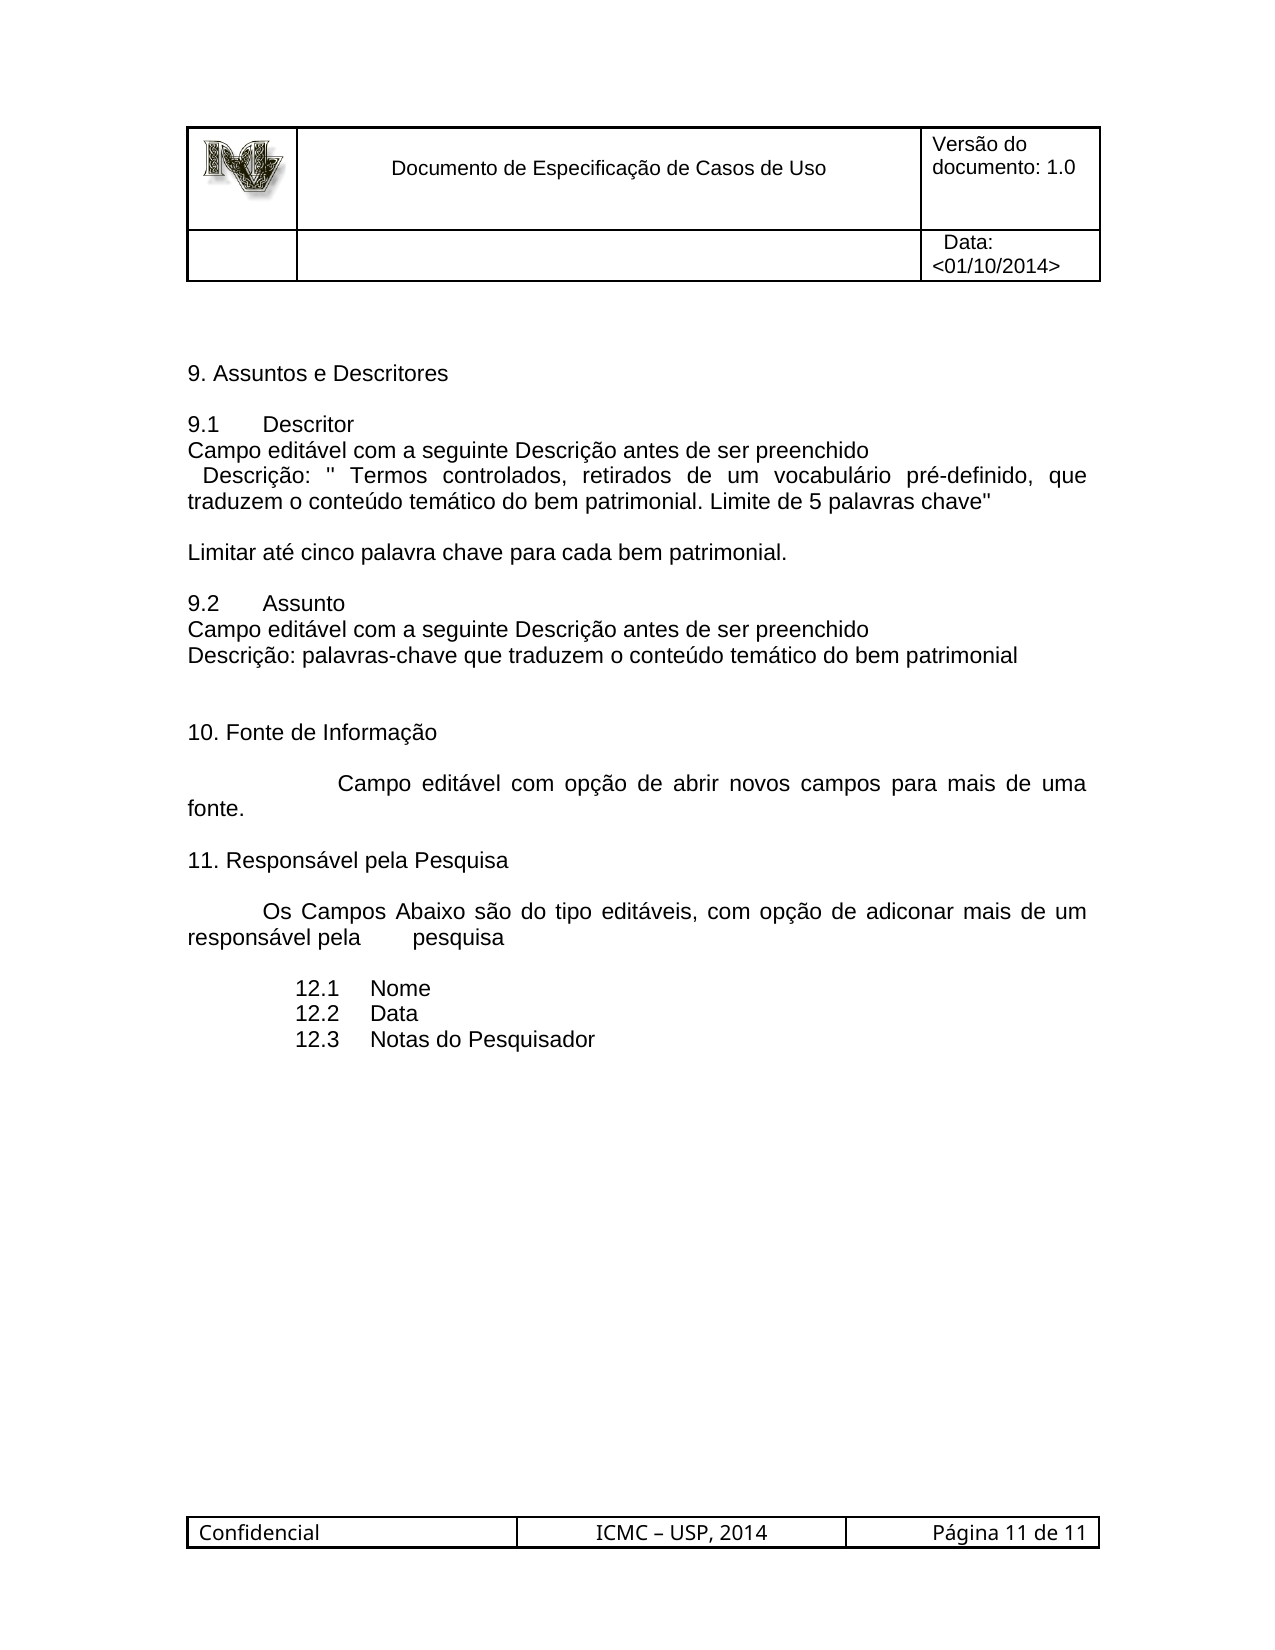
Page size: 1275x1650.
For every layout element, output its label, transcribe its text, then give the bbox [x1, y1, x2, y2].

text 12.2 Data [295, 1001, 1087, 1027]
text Limitar até cinco palavra chave para cada bem patrimonial. [187, 540, 1087, 566]
text 12.1 Nome [295, 976, 1087, 1001]
text Os Campos Abaixo são do tipo editáveis, com opção de adiconar mais de um responsável pela pesquisa [187, 899, 1087, 950]
text Descrição: palavras-chave que traduzem o conteúdo temático do bem patrimonial [187, 642, 1087, 668]
text 9.2 Assunto [187, 591, 1087, 617]
text Campo editável com a seguinte Descrição antes de ser preenchido [187, 437, 1087, 463]
text 9. Assuntos e Descritores [187, 361, 1087, 386]
picture [198, 128, 286, 204]
text Campo editável com a seguinte Descrição antes de ser preenchido [187, 617, 1087, 642]
text 10. Fonte de Informação [187, 719, 1087, 745]
text Descrição: '' Termos controlados, retirados de um vocabulário pré-definido, que traduzem o conteúdo temático do bem patrimonial. Limite de 5 palavras chave'' [187, 463, 1087, 514]
text 9.1 Descritor [187, 412, 1087, 437]
text 11. Responsável pela Pesquisa [187, 847, 1087, 873]
text 12.3 Notas do Pesquisador [295, 1027, 1087, 1052]
text Campo editável com opção de abrir novos campos para mais de uma fonte. [187, 771, 1087, 822]
